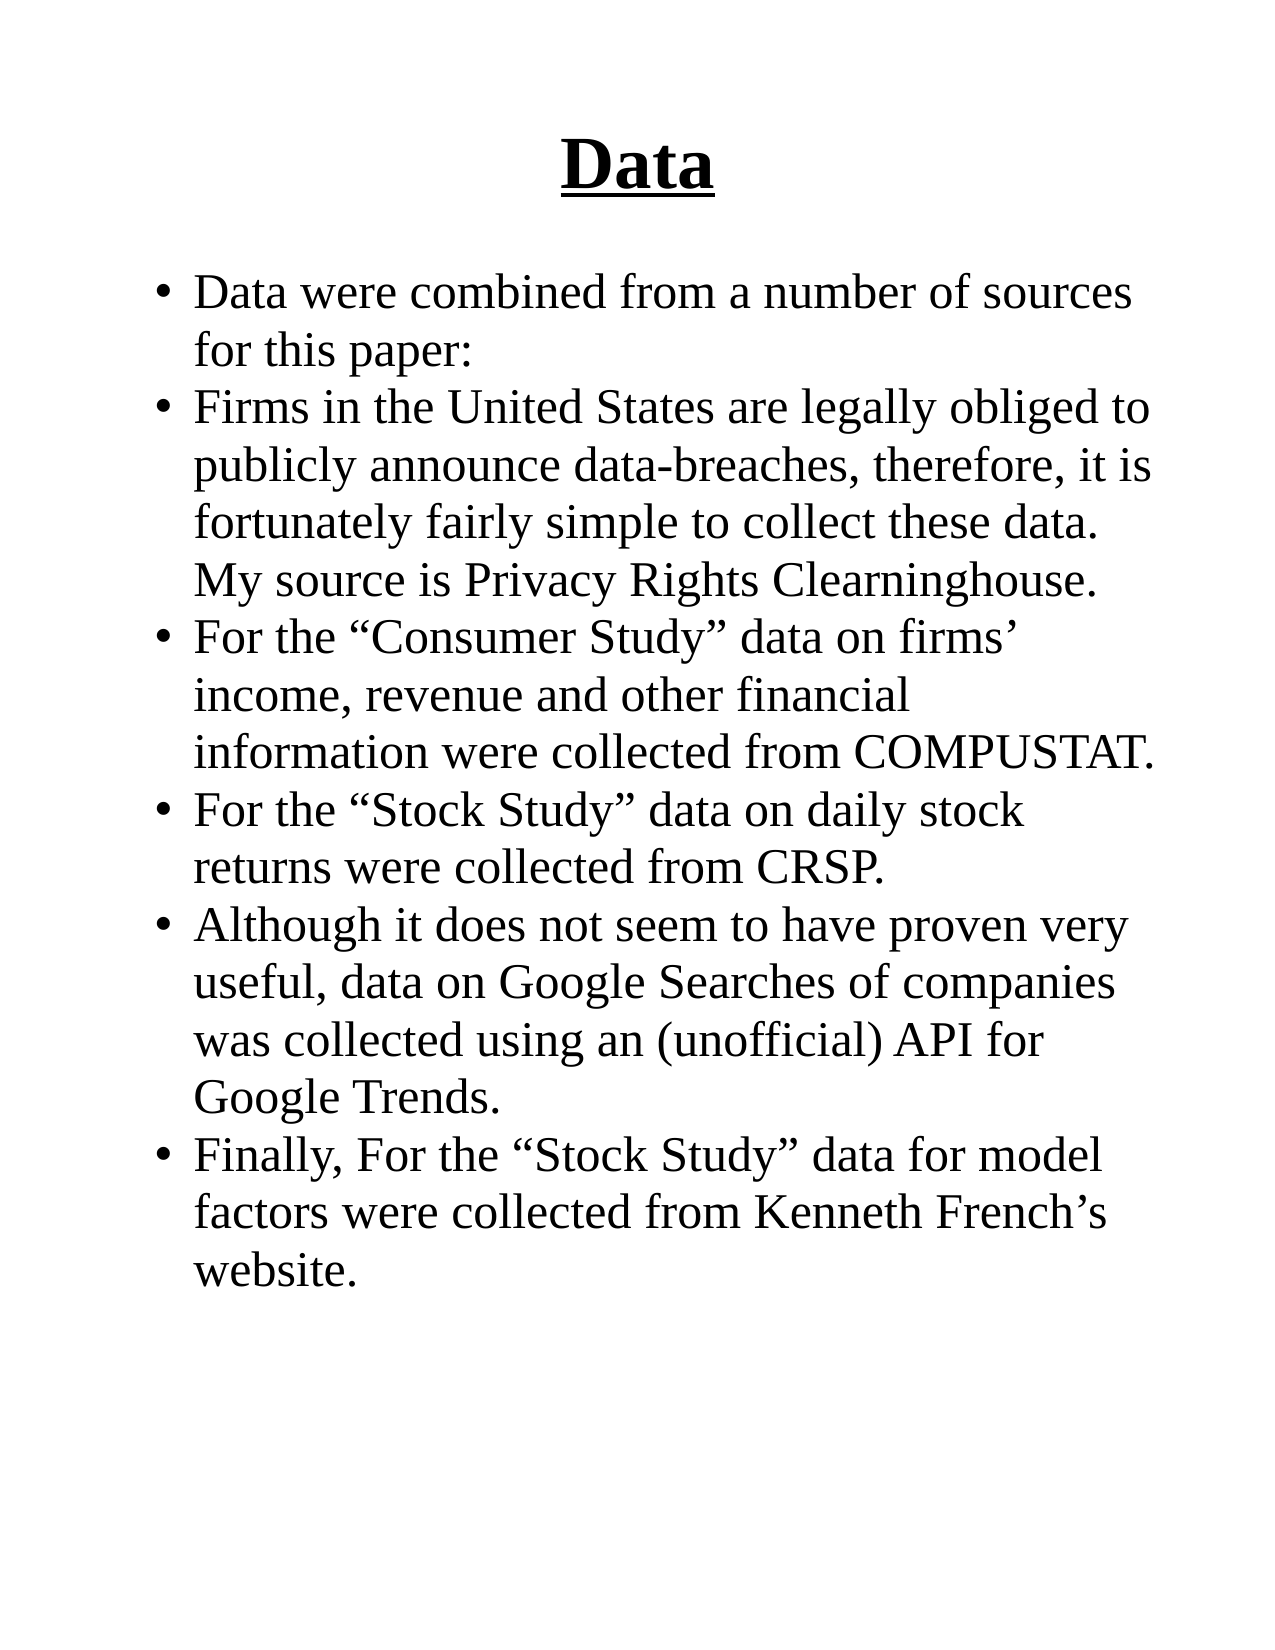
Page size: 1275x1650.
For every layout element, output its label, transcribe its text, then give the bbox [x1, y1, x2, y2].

list Finally, For the “Stock Study” data for model factors were collected from Kenneth French’s website. [156, 1124, 1157, 1297]
text Data [118, 118, 1157, 204]
list For the “Stock Study” data on daily stock returns were collected from CRSP. [156, 779, 1157, 894]
list For the “Consumer Study” data on firms’ income, revenue and other financial information were collected from COMPUSTAT. [156, 607, 1157, 779]
list Data were combined from a number of sources for this paper: [156, 262, 1157, 377]
list Firms in the United States are legally obliged to publicly announce data-breaches, therefore, it is fortunately fairly simple to collect these data. My source is Privacy Rights Clearninghouse. [156, 377, 1157, 607]
list Although it does not seem to have proven very useful, data on Google Searches of companies was collected using an (unofficial) API for Google Trends. [156, 894, 1157, 1124]
